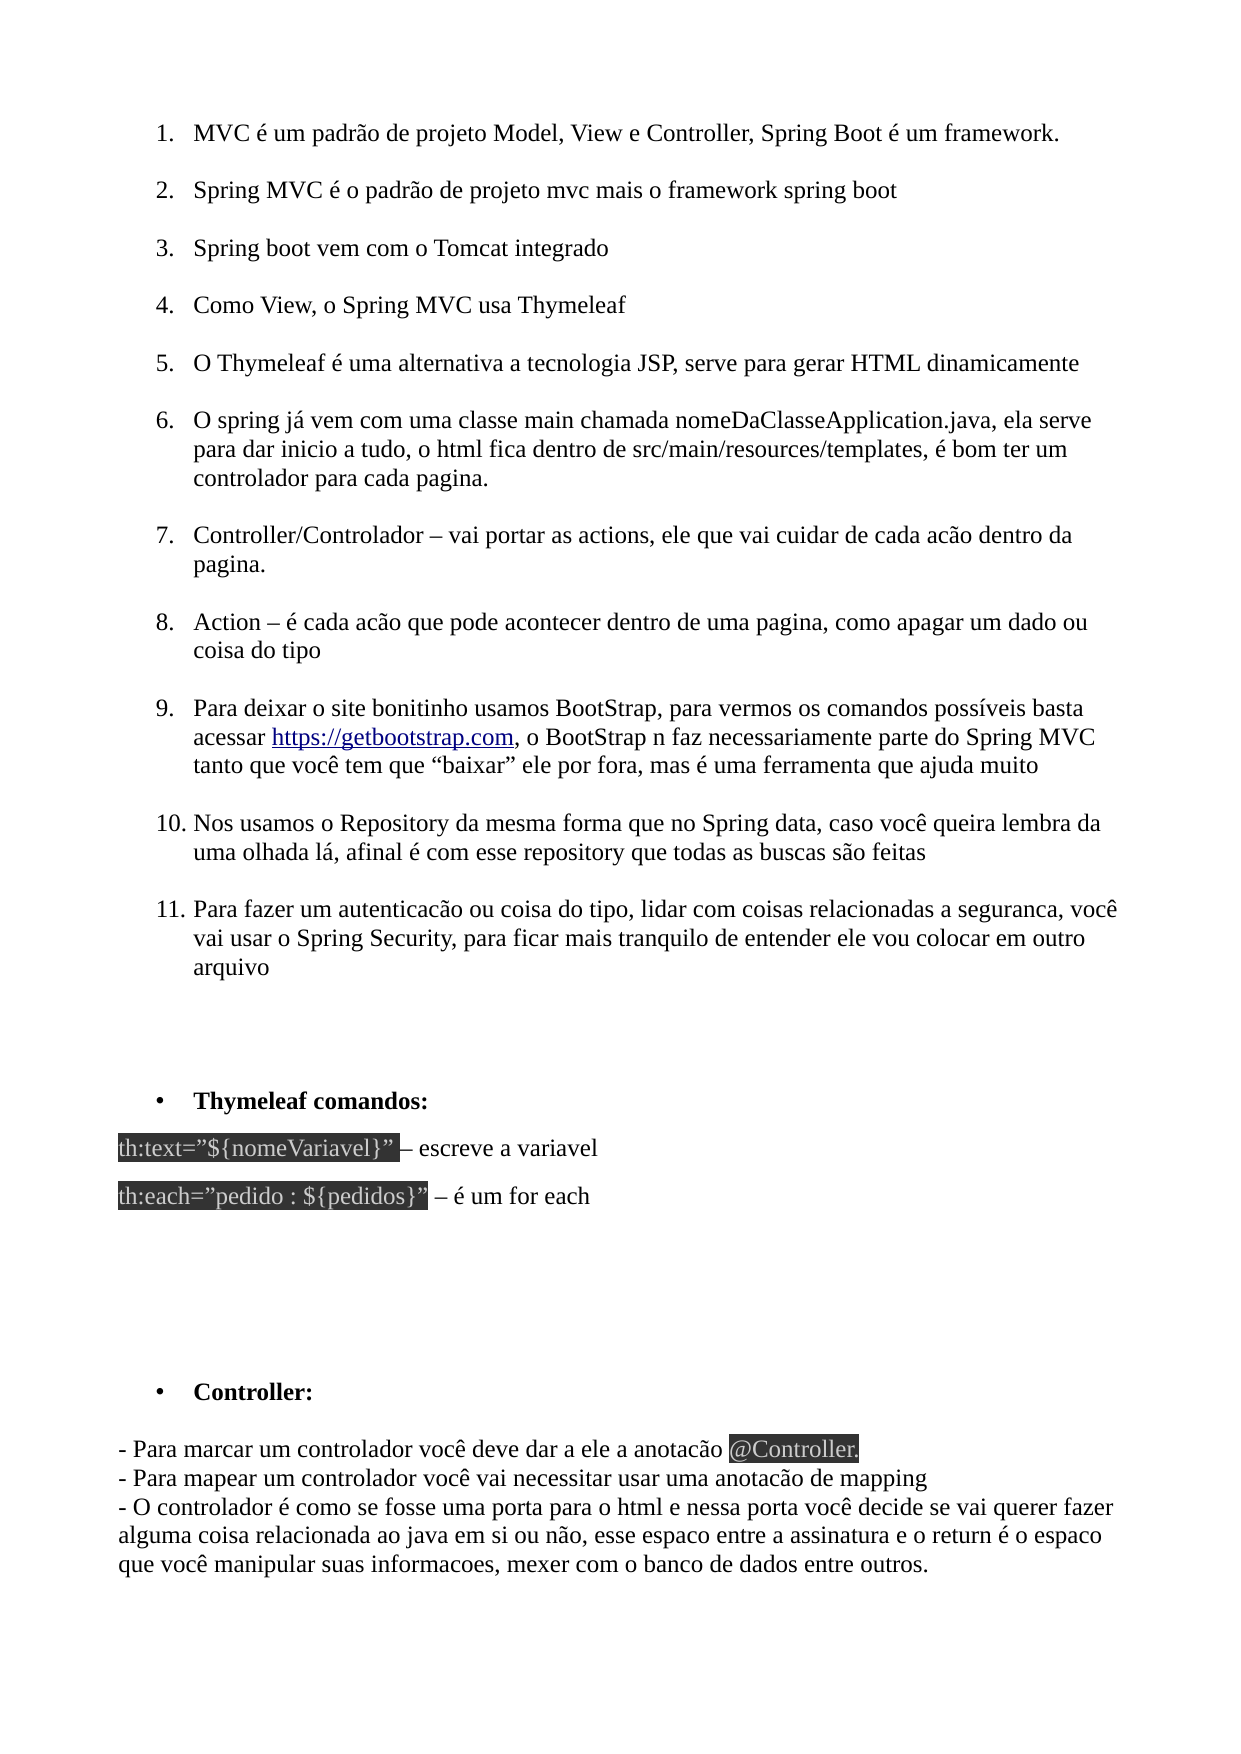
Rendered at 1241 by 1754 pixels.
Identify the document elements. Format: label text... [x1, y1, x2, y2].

list Para deixar o site bonitinho usamos BootStrap, para vermos os comandos possíveis basta acessar https://getbootstrap.com, o BootStrap n faz necessariamente parte do Spring MVC tanto que você tem que “baixar” ele por fora, mas é uma ferramenta que ajuda muito [156, 693, 1122, 779]
list MVC é um padrão de projeto Model, View e Controller, Spring Boot é um framework. [156, 118, 1122, 147]
text - Para mapear um controlador você vai necessitar usar uma anotacão de mapping [118, 1463, 1122, 1492]
list Spring MVC é o padrão de projeto mvc mais o framework spring boot [156, 176, 1122, 204]
list O spring já vem com uma classe main chamada nomeDaClasseApplication.java, ela serve para dar inicio a tudo, o html fica dentro de src/main/resources/templates, é bom ter um controlador para cada pagina. [156, 406, 1122, 492]
list Para fazer um autenticacão ou coisa do tipo, lidar com coisas relacionadas a seguranca, você vai usar o Spring Security, para ficar mais tranquilo de entender ele vou colocar em outro arquivo [156, 894, 1122, 981]
text - O controlador é como se fosse uma porta para o html e nessa porta você decide se vai querer fazer alguma coisa relacionada ao java em si ou não, esse espaco entre a assinatura e o return é o espaco que você manipular suas informacoes, mexer com o banco de dados entre outros. [118, 1492, 1122, 1578]
list Controller: [156, 1377, 1122, 1405]
list Spring boot vem com o Tomcat integrado [156, 233, 1122, 262]
list Controller/Controlador – vai portar as actions, ele que vai cuidar de cada acão dentro da pagina. [156, 521, 1122, 578]
list O Thymeleaf é uma alternativa a tecnologia JSP, serve para gerar HTML dinamicamente [156, 348, 1122, 377]
list Nos usamos o Repository da mesma forma que no Spring data, caso você queira lembra da uma olhada lá, afinal é com esse repository que todas as buscas são feitas [156, 808, 1122, 866]
list Action – é cada acão que pode acontecer dentro de uma pagina, como apagar um dado ou coisa do tipo [156, 607, 1122, 664]
list Thymeleaf comandos: [156, 1086, 1122, 1114]
list Como View, o Spring MVC usa Thymeleaf [156, 291, 1122, 319]
text th:each=”pedido : ${pedidos}” – é um for each [118, 1181, 1122, 1243]
text th:text=”${nomeVariavel}” – escreve a variavel [118, 1133, 1122, 1162]
text - Para marcar um controlador você deve dar a ele a anotacão @Controller. [118, 1434, 1122, 1463]
